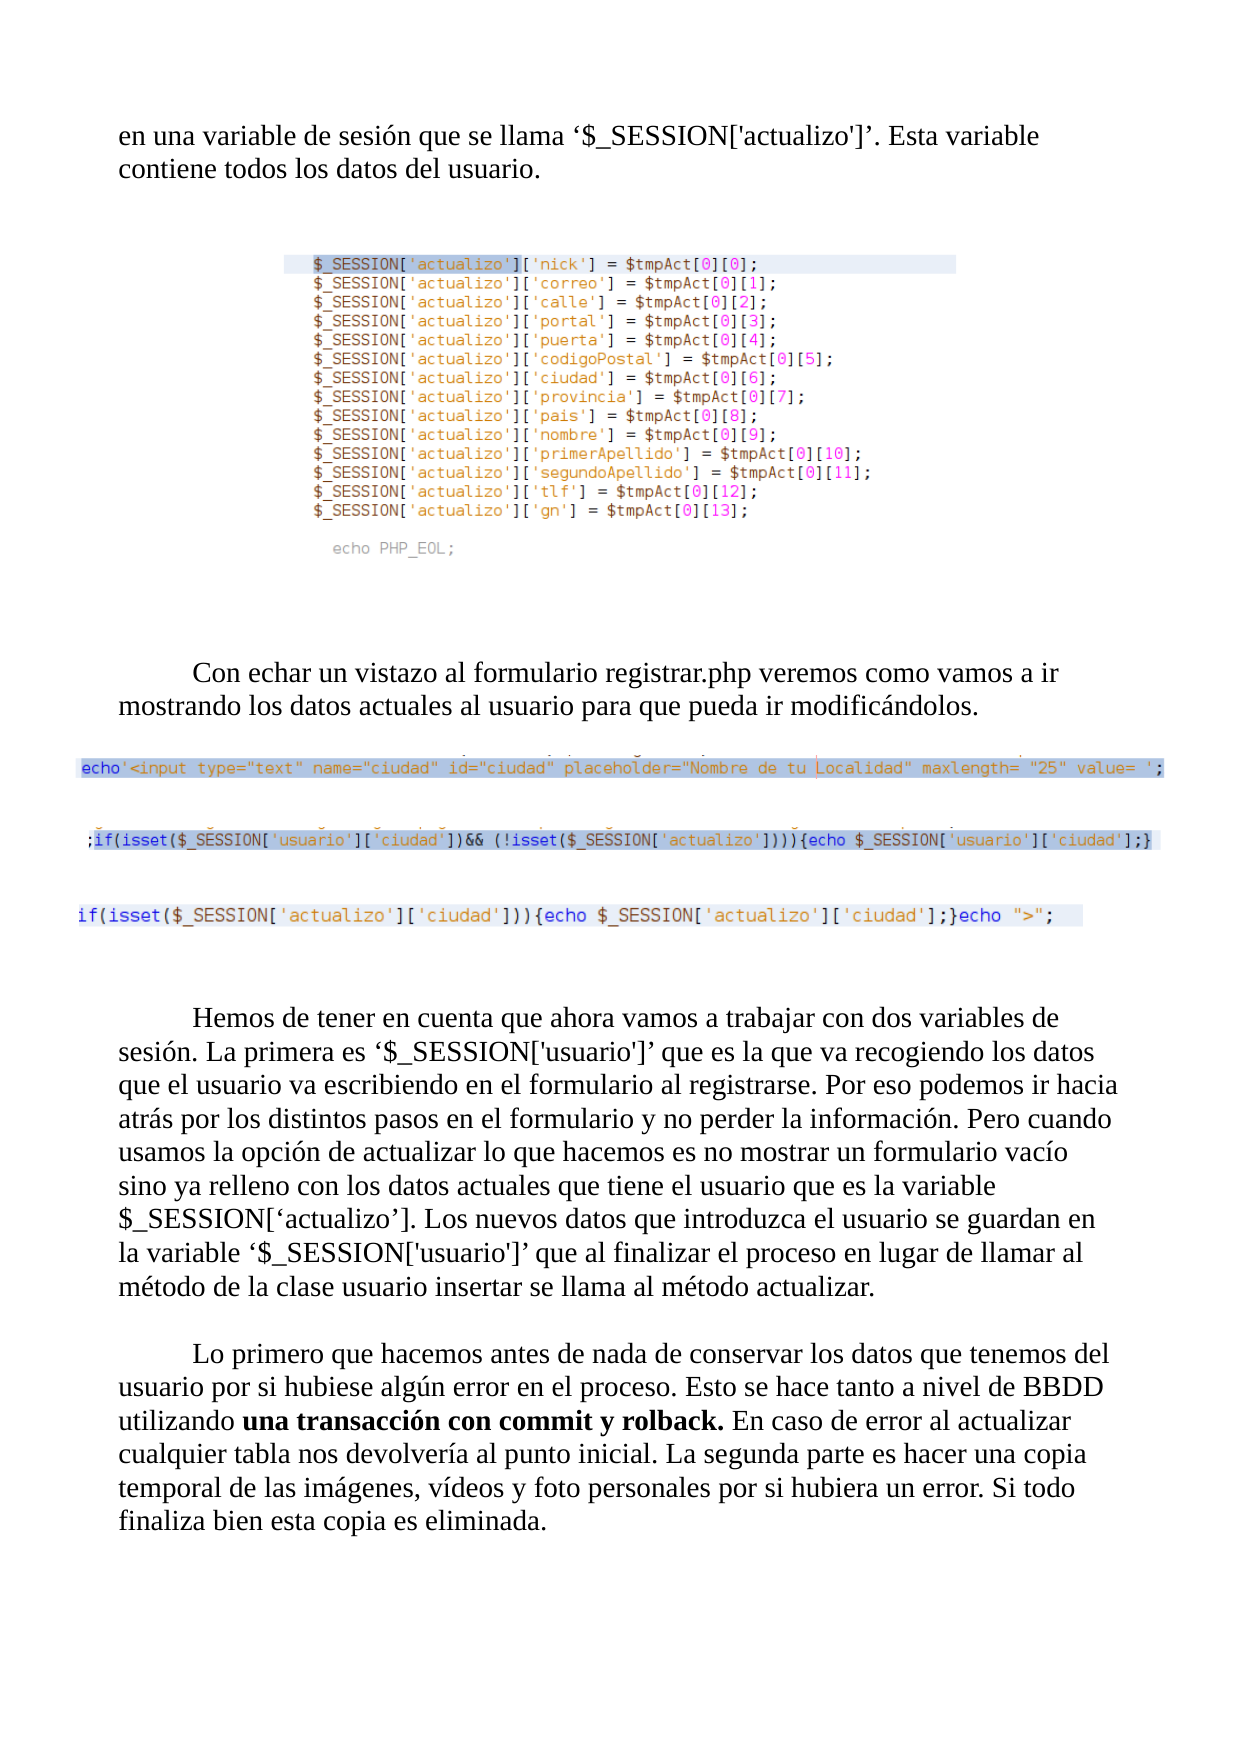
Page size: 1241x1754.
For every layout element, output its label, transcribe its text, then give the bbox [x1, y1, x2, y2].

picture [283, 218, 957, 561]
text en una variable de sesión que se llama ‘$_SESSION['actualizo']’. Esta variable contiene todos los datos del usuario. [118, 118, 1122, 185]
text Hemos de tener en cuenta que ahora vamos a trabajar con dos variables de sesión. La primera es ‘$_SESSION['usuario']’ que es la que va recogiendo los datos que el usuario va escribiendo en el formulario al registrarse. Por eso podemos ir hacia atrás por los distintos pasos en el formulario y no perder la información. Pero cuando usamos la opción de actualizar lo que hacemos es no mostrar un formulario vacío sino ya relleno con los datos actuales que tiene el usuario que es la variable $_SESSION[‘actualizo’]. Los nuevos datos que introduzca el usuario se guardan en la variable ‘$_SESSION['usuario']’ que al finalizar el proceso en lugar de llamar al método de la clase usuario insertar se llama al método actualizar. [118, 1000, 1122, 1302]
text Con echar un vistazo al formulario registrar.php veremos como vamos a ir mostrando los datos actuales al usuario para que pueda ir modificándolos. [118, 655, 1122, 722]
picture [79, 898, 1083, 934]
picture [75, 755, 1165, 779]
picture [88, 827, 1161, 851]
text Lo primero que hacemos antes de nada de conservar los datos que tenemos del usuario por si hubiese algún error en el proceso. Esto se hace tanto a nivel de BBDD utilizando una transacción con commit y rolback. En caso de error al actualizar cualquier tabla nos devolvería al punto inicial. La segunda parte es hacer una copia temporal de las imágenes, vídeos y foto personales por si hubiera un error. Si todo finaliza bien esta copia es eliminada. [118, 1336, 1122, 1537]
